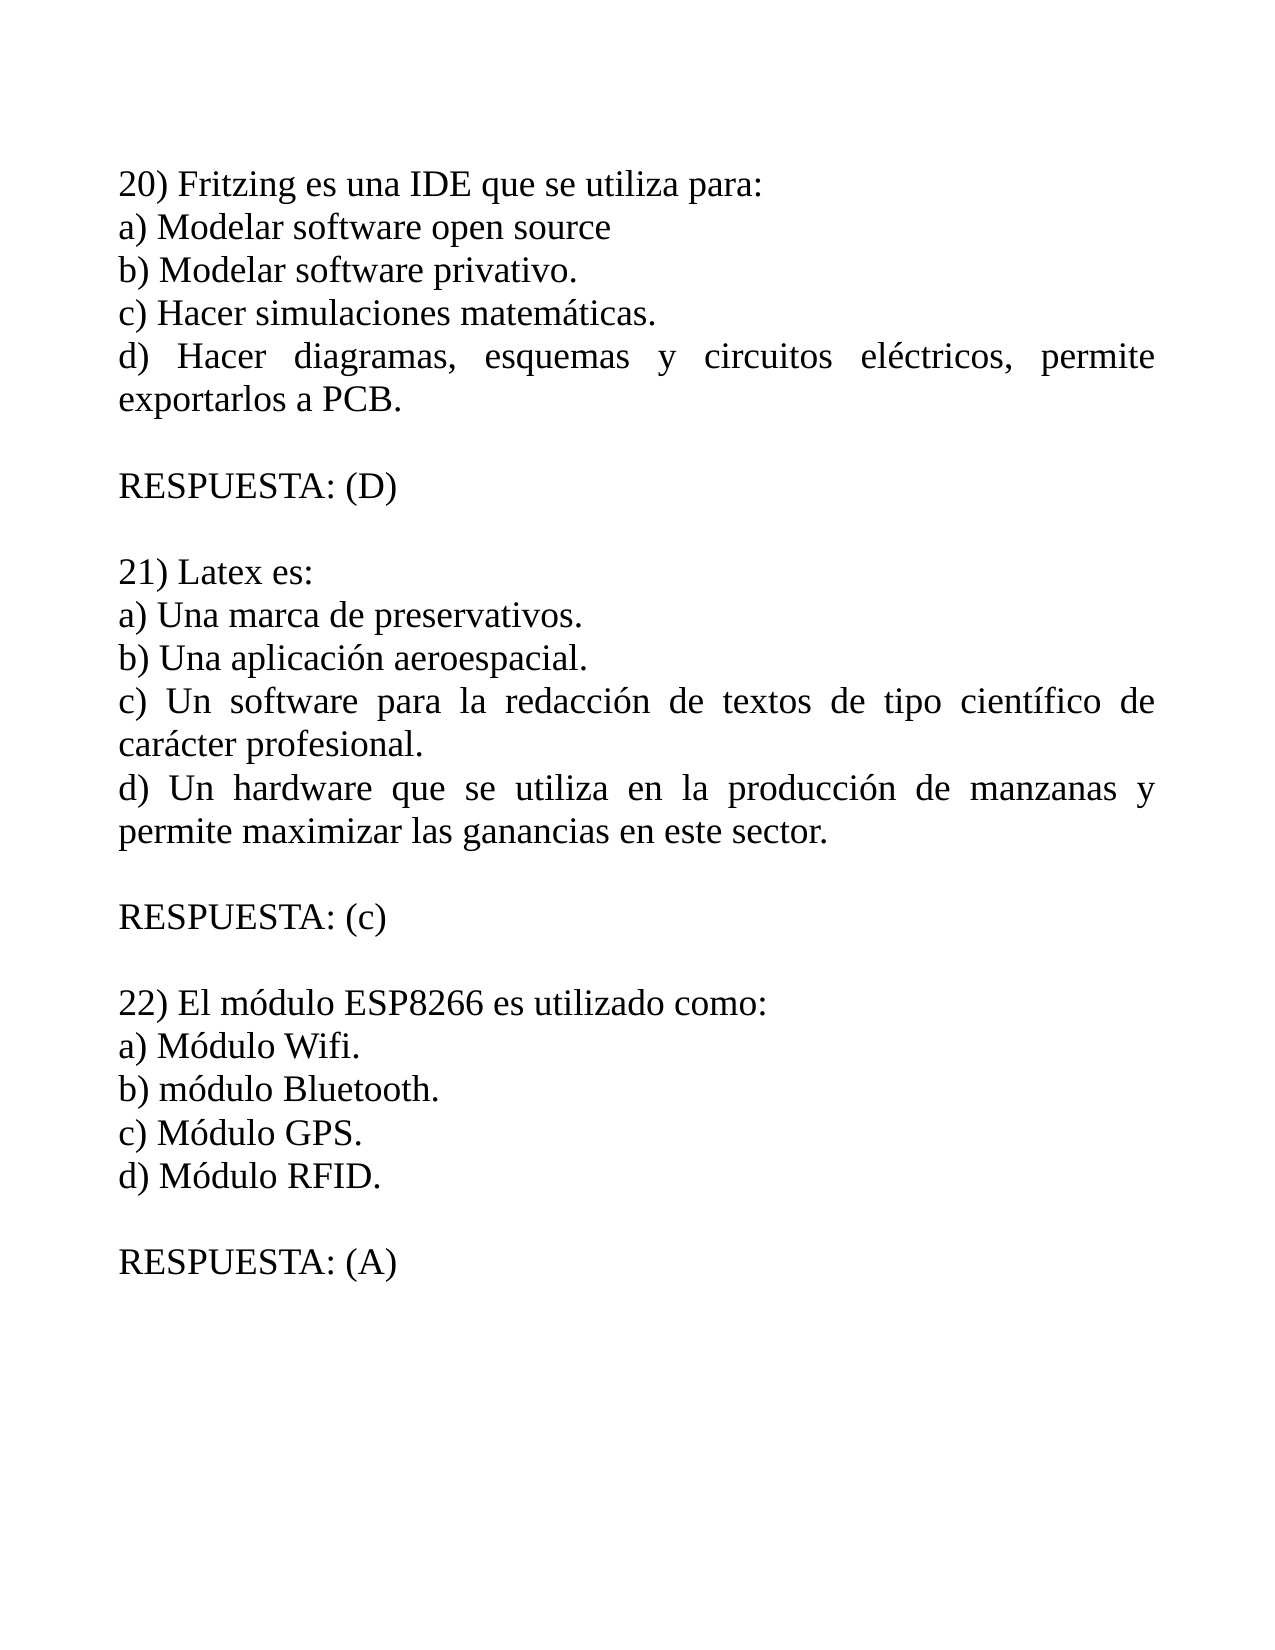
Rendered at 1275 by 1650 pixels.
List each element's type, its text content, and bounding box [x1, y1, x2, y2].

text 21) Latex es: [118, 549, 1157, 592]
text 22) El módulo ESP8266 es utilizado como: [118, 981, 1157, 1024]
text a) Una marca de preservativos. [118, 592, 1157, 636]
text d) Módulo RFID. [118, 1153, 1157, 1196]
text b) Modelar software privativo. [118, 247, 1157, 291]
text RESPUESTA: (c) [118, 894, 1157, 937]
text a) Modelar software open source [118, 204, 1157, 247]
text RESPUESTA: (D) [118, 463, 1157, 506]
text c) Módulo GPS. [118, 1110, 1157, 1153]
text b) Una aplicación aeroespacial. [118, 636, 1157, 679]
text d) Un hardware que se utiliza en la producción de manzanas y permite maximizar las ganancias en este sector. [118, 765, 1157, 851]
text c) Hacer simulaciones matemáticas. [118, 291, 1157, 334]
text RESPUESTA: (A) [118, 1239, 1157, 1282]
text b) módulo Bluetooth. [118, 1067, 1157, 1110]
text 20) Fritzing es una IDE que se utiliza para: [118, 161, 1157, 204]
text a) Módulo Wifi. [118, 1024, 1157, 1067]
text d) Hacer diagramas, esquemas y circuitos eléctricos, permite exportarlos a PCB. [118, 334, 1157, 420]
text c) Un software para la redacción de textos de tipo científico de carácter profesional. [118, 679, 1157, 765]
